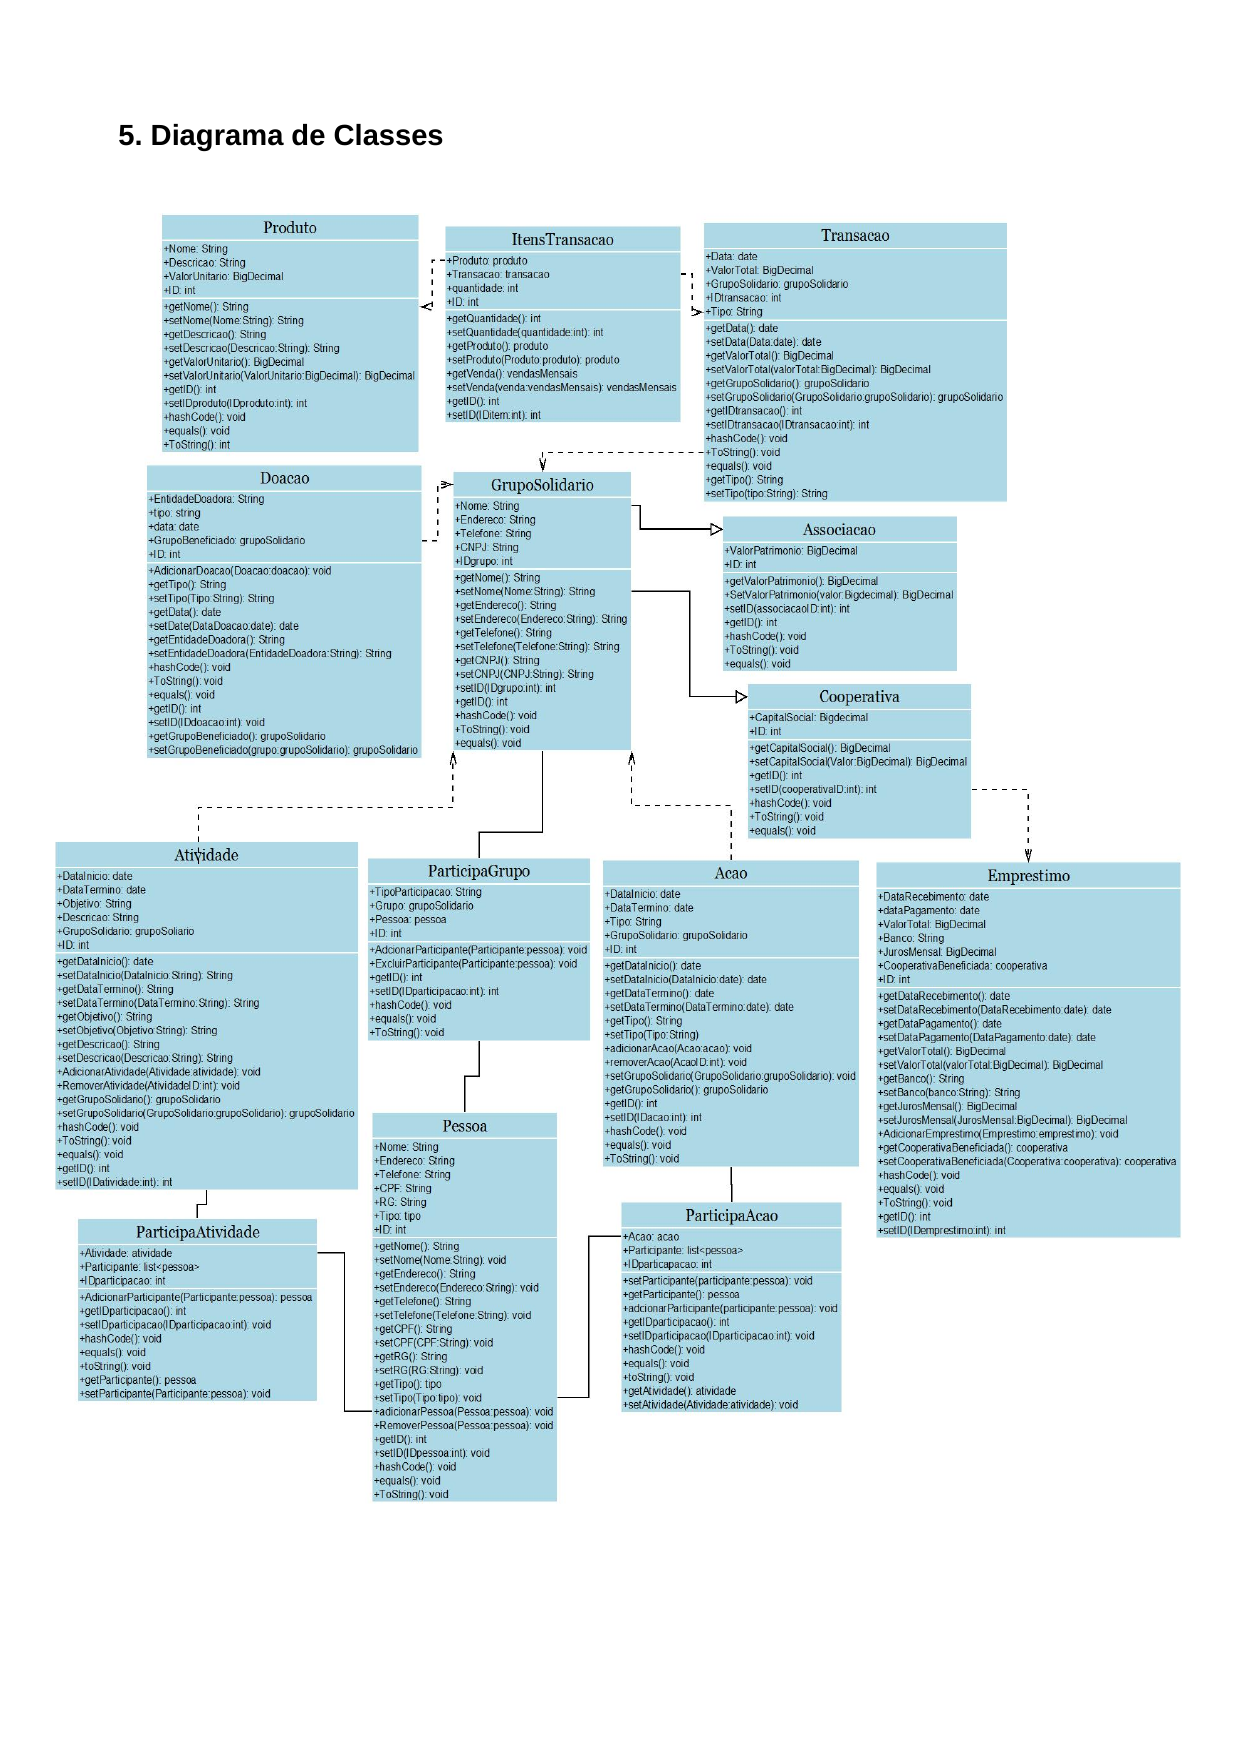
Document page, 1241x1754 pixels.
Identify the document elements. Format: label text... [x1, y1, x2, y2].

picture [54, 213, 1182, 1504]
text 5. Diagrama de Classes [118, 118, 1122, 152]
